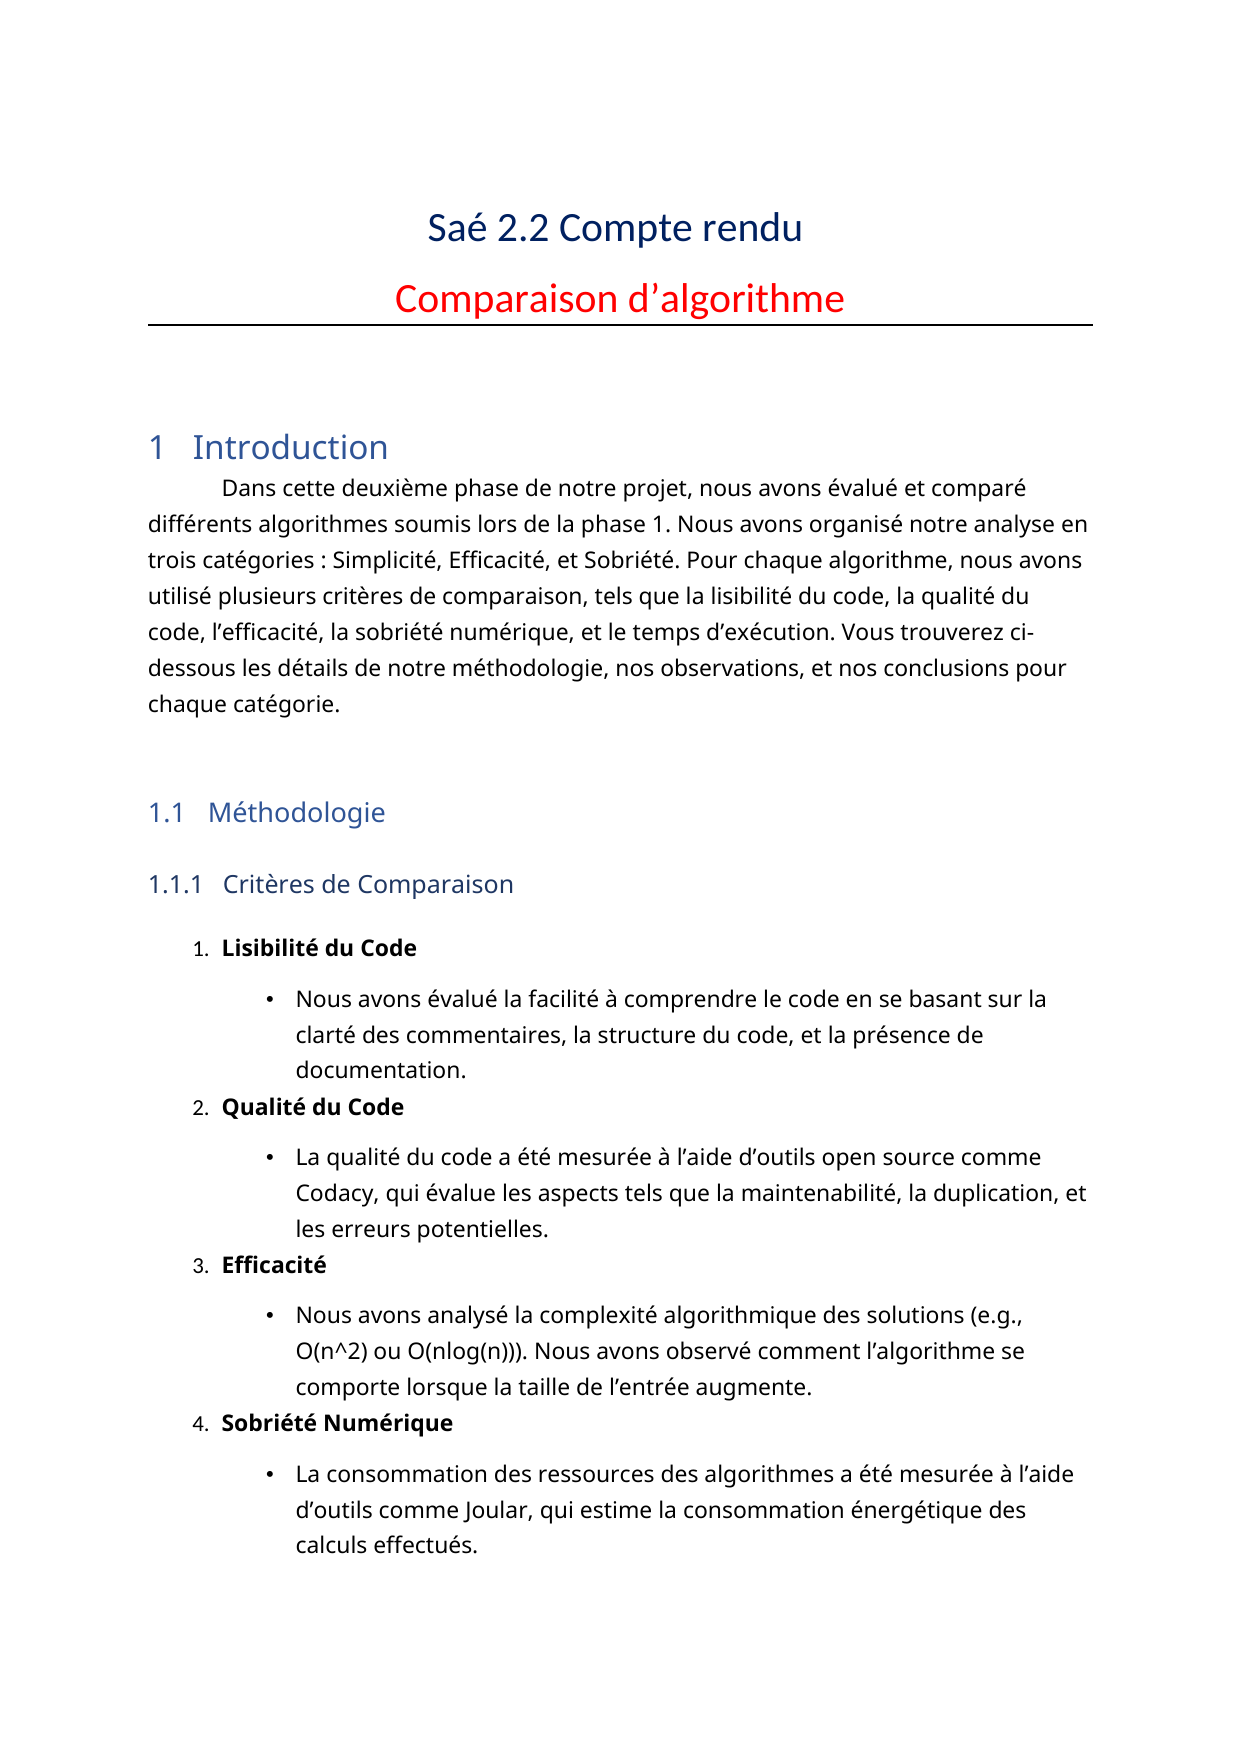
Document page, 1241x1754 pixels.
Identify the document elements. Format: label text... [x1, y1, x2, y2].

subtitle Introduction [148, 424, 1093, 469]
list Sobriété Numérique [192, 1407, 1093, 1438]
list Nous avons analysé la complexité algorithmique des solutions (e.g., O(n^2) ou O(nlog(n))). Nous avons observé comment l’algorithme se comporte lorsque la taille de l’entrée augmente. [266, 1299, 1093, 1402]
list Lisibilité du Code [192, 932, 1093, 963]
list Efficacité [192, 1249, 1093, 1280]
list La consommation des ressources des algorithmes a été mesurée à l’aide d’outils comme Joular, qui estime la consommation énergétique des calculs effectués. [266, 1458, 1093, 1561]
list La qualité du code a été mesurée à l’aide d’outils open source comme Codacy, qui évalue les aspects tels que la maintenabilité, la duplication, et les erreurs potentielles. [266, 1141, 1093, 1244]
text Comparaison d’algorithme [148, 272, 1093, 324]
list Nous avons évalué la facilité à comprendre le code en se basant sur la clarté des commentaires, la structure du code, et la présence de documentation. [266, 983, 1093, 1086]
text Dans cette deuxième phase de notre projet, nous avons évalué et comparé différents algorithmes soumis lors de la phase 1. Nous avons organisé notre analyse en trois catégories : Simplicité, Efficacité, et Sobriété. Pour chaque algorithme, nous avons utilisé plusieurs critères de comparaison, tels que la lisibilité du code, la qualité du code, l’efficacité, la sobriété numérique, et le temps d’exécution. Vous trouverez ci-dessous les détails de notre méthodologie, nos observations, et nos conclusions pour chaque catégorie. [148, 472, 1093, 719]
subtitle Méthodologie [148, 793, 1093, 830]
text Saé 2.2 Compte rendu [148, 201, 1093, 251]
subtitle Critères de Comparaison [148, 866, 1093, 900]
list Qualité du Code [192, 1090, 1093, 1122]
